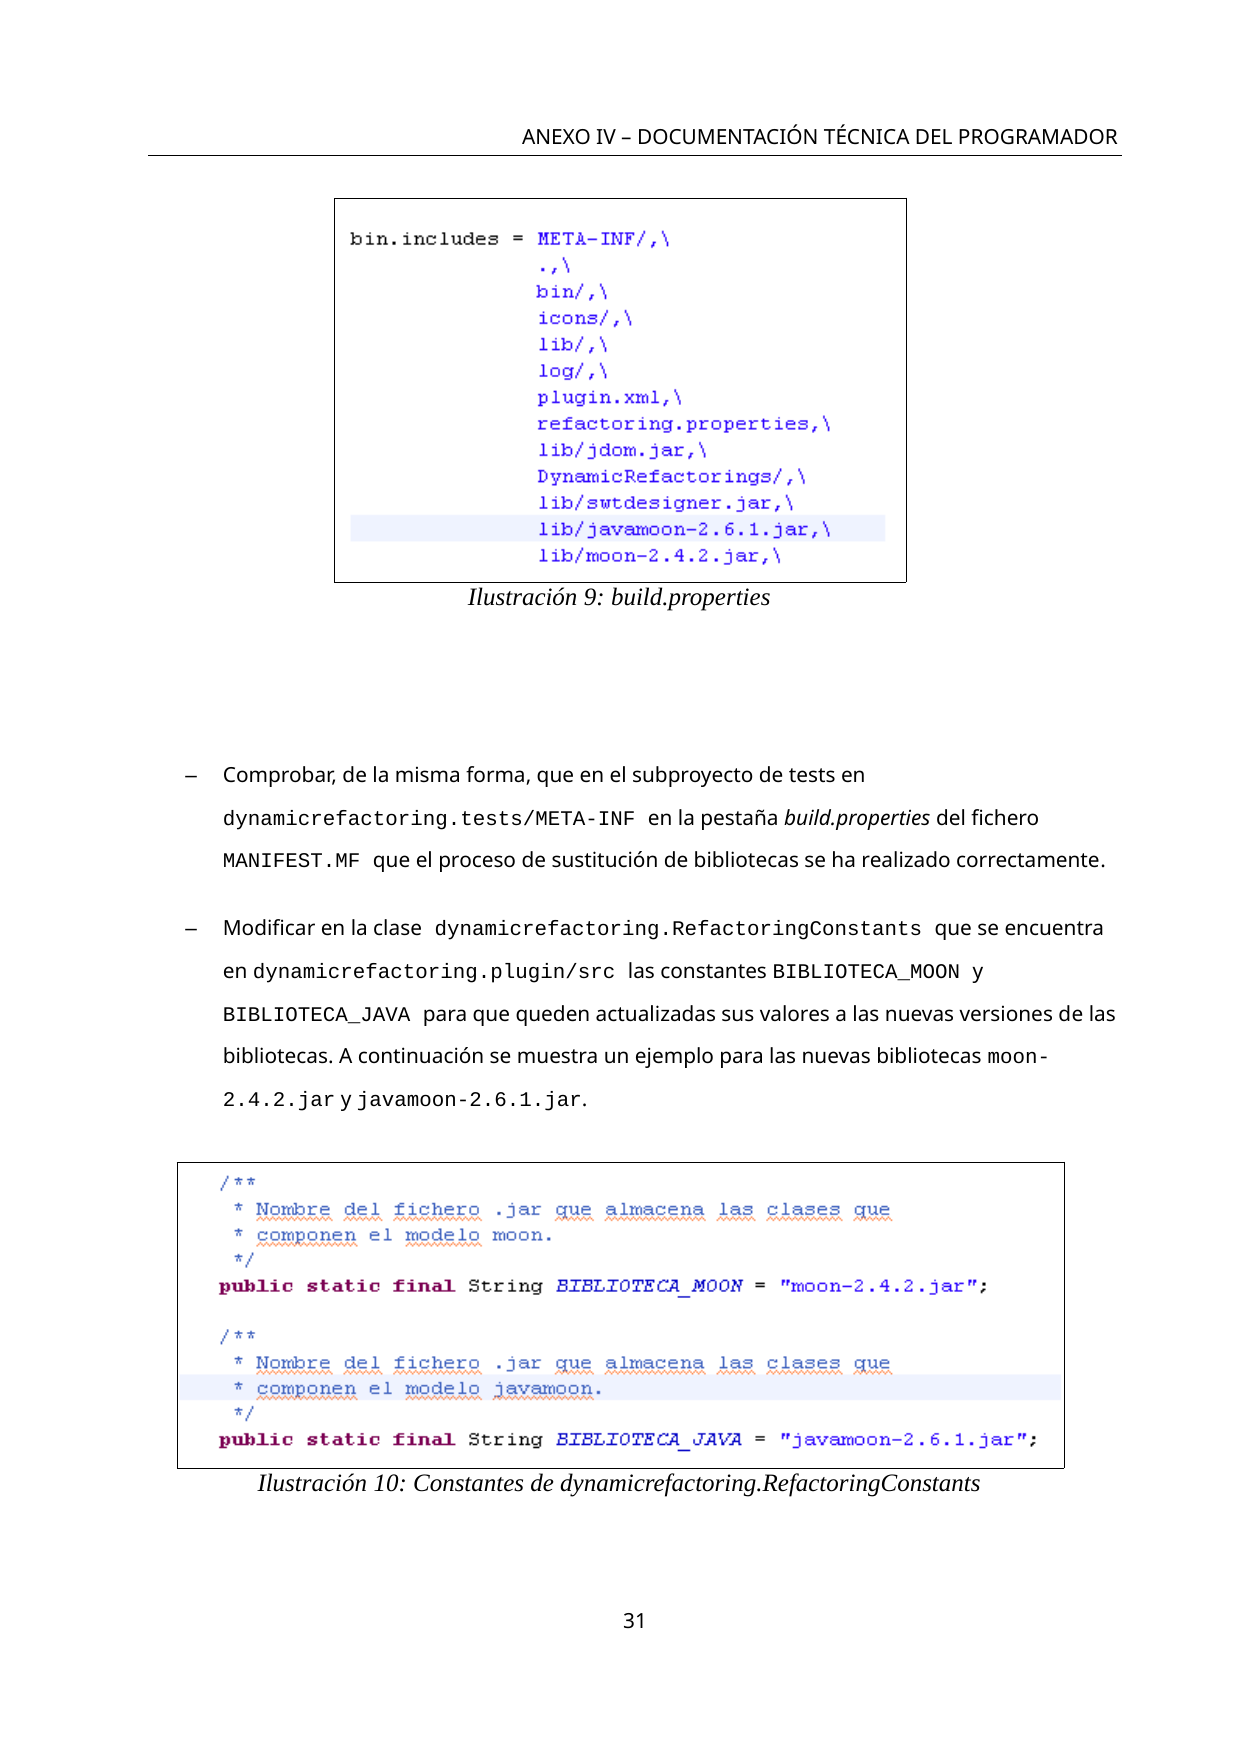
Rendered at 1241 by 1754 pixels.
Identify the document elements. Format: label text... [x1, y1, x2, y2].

text Ilustración 9: build.properties [334, 583, 906, 611]
text [335, 199, 906, 582]
list Modificar en la clase dynamicrefactoring.RefactoringConstants que se encuentra en dynamicrefactoring.plugin/src las constantes BIBLIOTECA_MOON y BIBLIOTECA_JAVA para que queden actualizadas sus valores a las nuevas versiones de las bibliotecas. A continuación se muestra un ejemplo para las nuevas bibliotecas moon-2.4.2.jar y javamoon-2.6.1.jar. [185, 913, 1122, 1113]
list [176, 1152, 1064, 1162]
list Comprobar, de la misma forma, que en el subproyecto de tests en dynamicrefactoring.tests/META-INF en la pestaña build.properties del fichero MANIFEST.MF que el proceso de sustitución de bibliotecas se ha realizado correctamente. [185, 760, 1122, 874]
list Ilustración 10: Constantes de dynamicrefactoring.RefactoringConstants [176, 1163, 1064, 1497]
